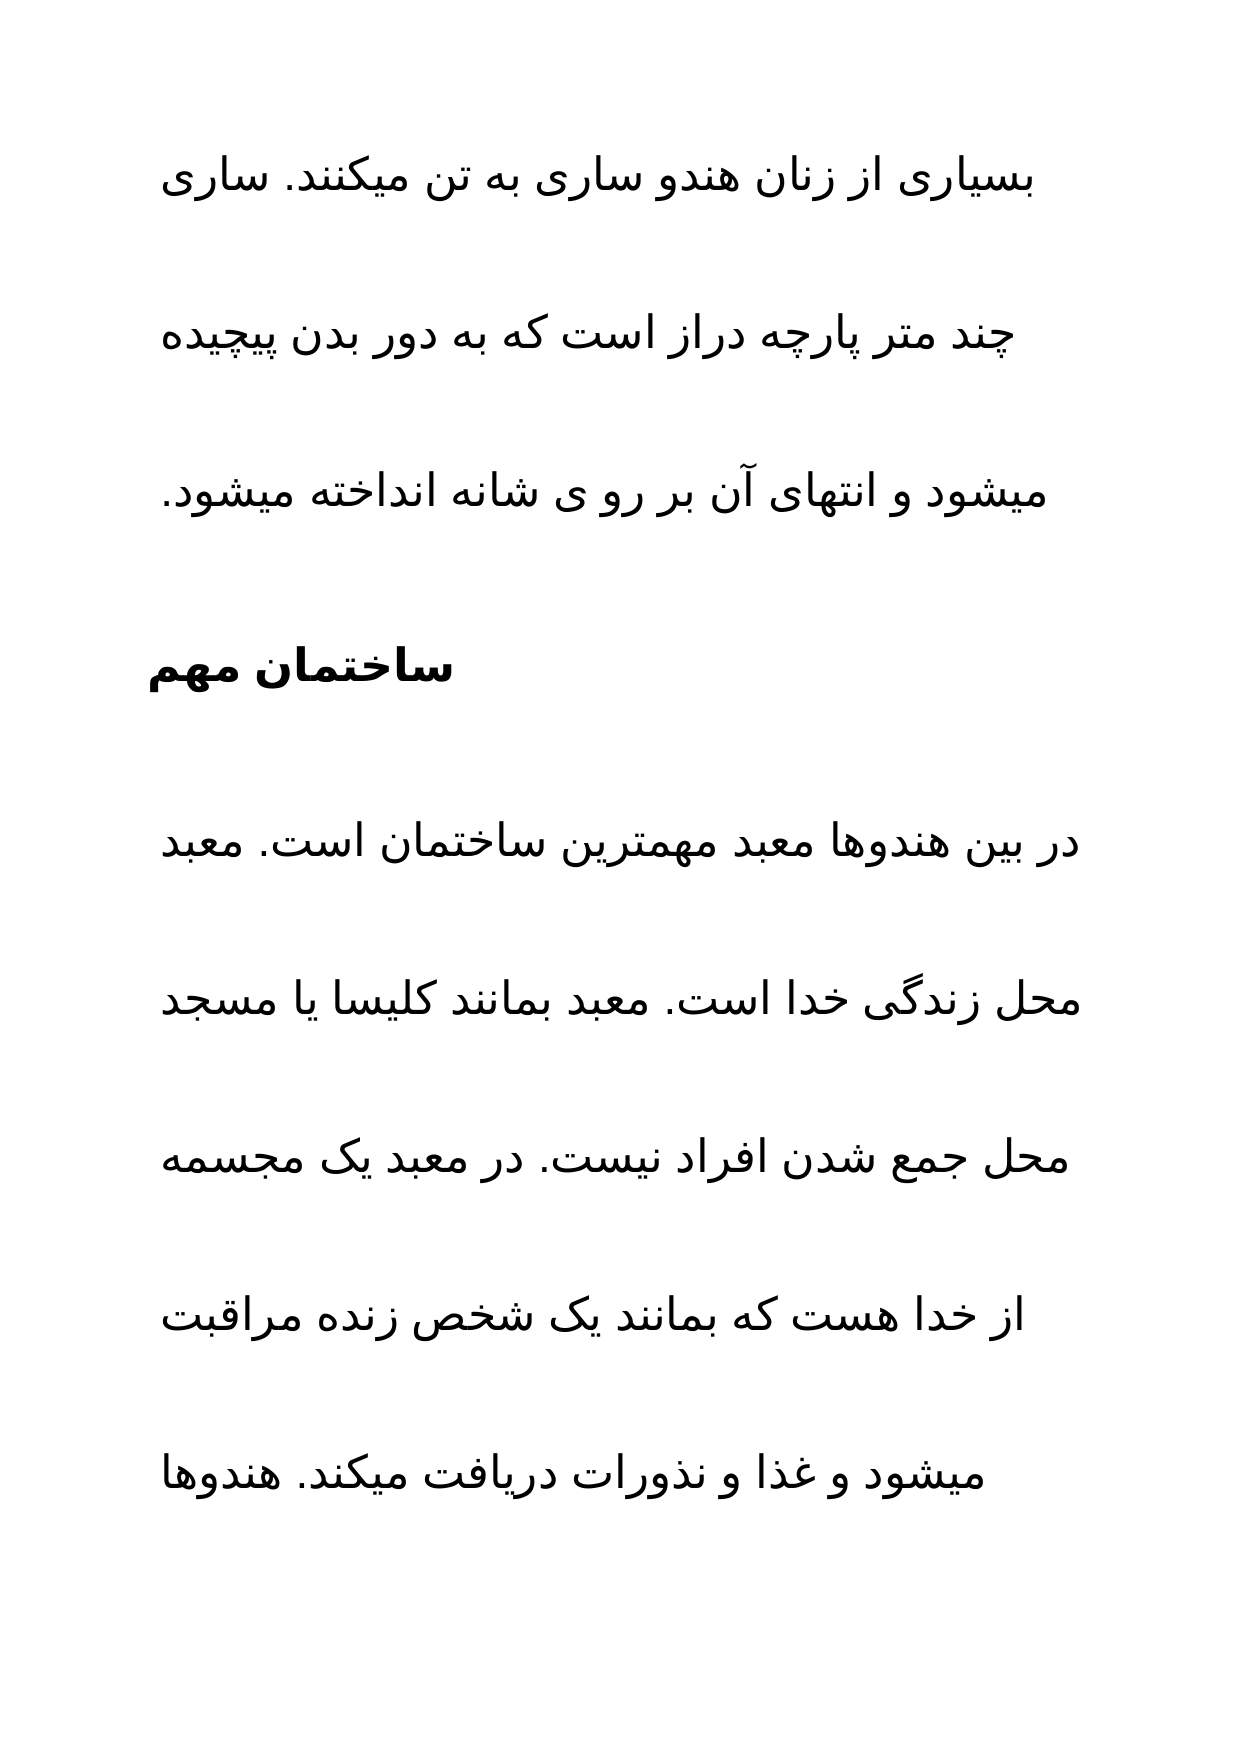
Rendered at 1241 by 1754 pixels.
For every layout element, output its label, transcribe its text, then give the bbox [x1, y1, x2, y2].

text ساختمان مهم [148, 639, 1093, 691]
text بسیاری از زنان هندو ساری به تن میکنند. ساری چند متر پارچه دراز است که به دور بدن پیچیده میشود و انتهای آن بر رو ی شانه انداخته میشود. [148, 148, 1093, 517]
text در بین هندوها معبد مهمترین ساختمان است. معبد محل زندگی خدا است. معبد بمانند کلیسا یا مسجد محل جمع شدن افراد نیست. در معبد یک مجسمه از خدا هست که بمانند یک شخص زنده مراقبت میشود و غذا و نذورات دریافت میکند. هندوها [148, 813, 1093, 1499]
